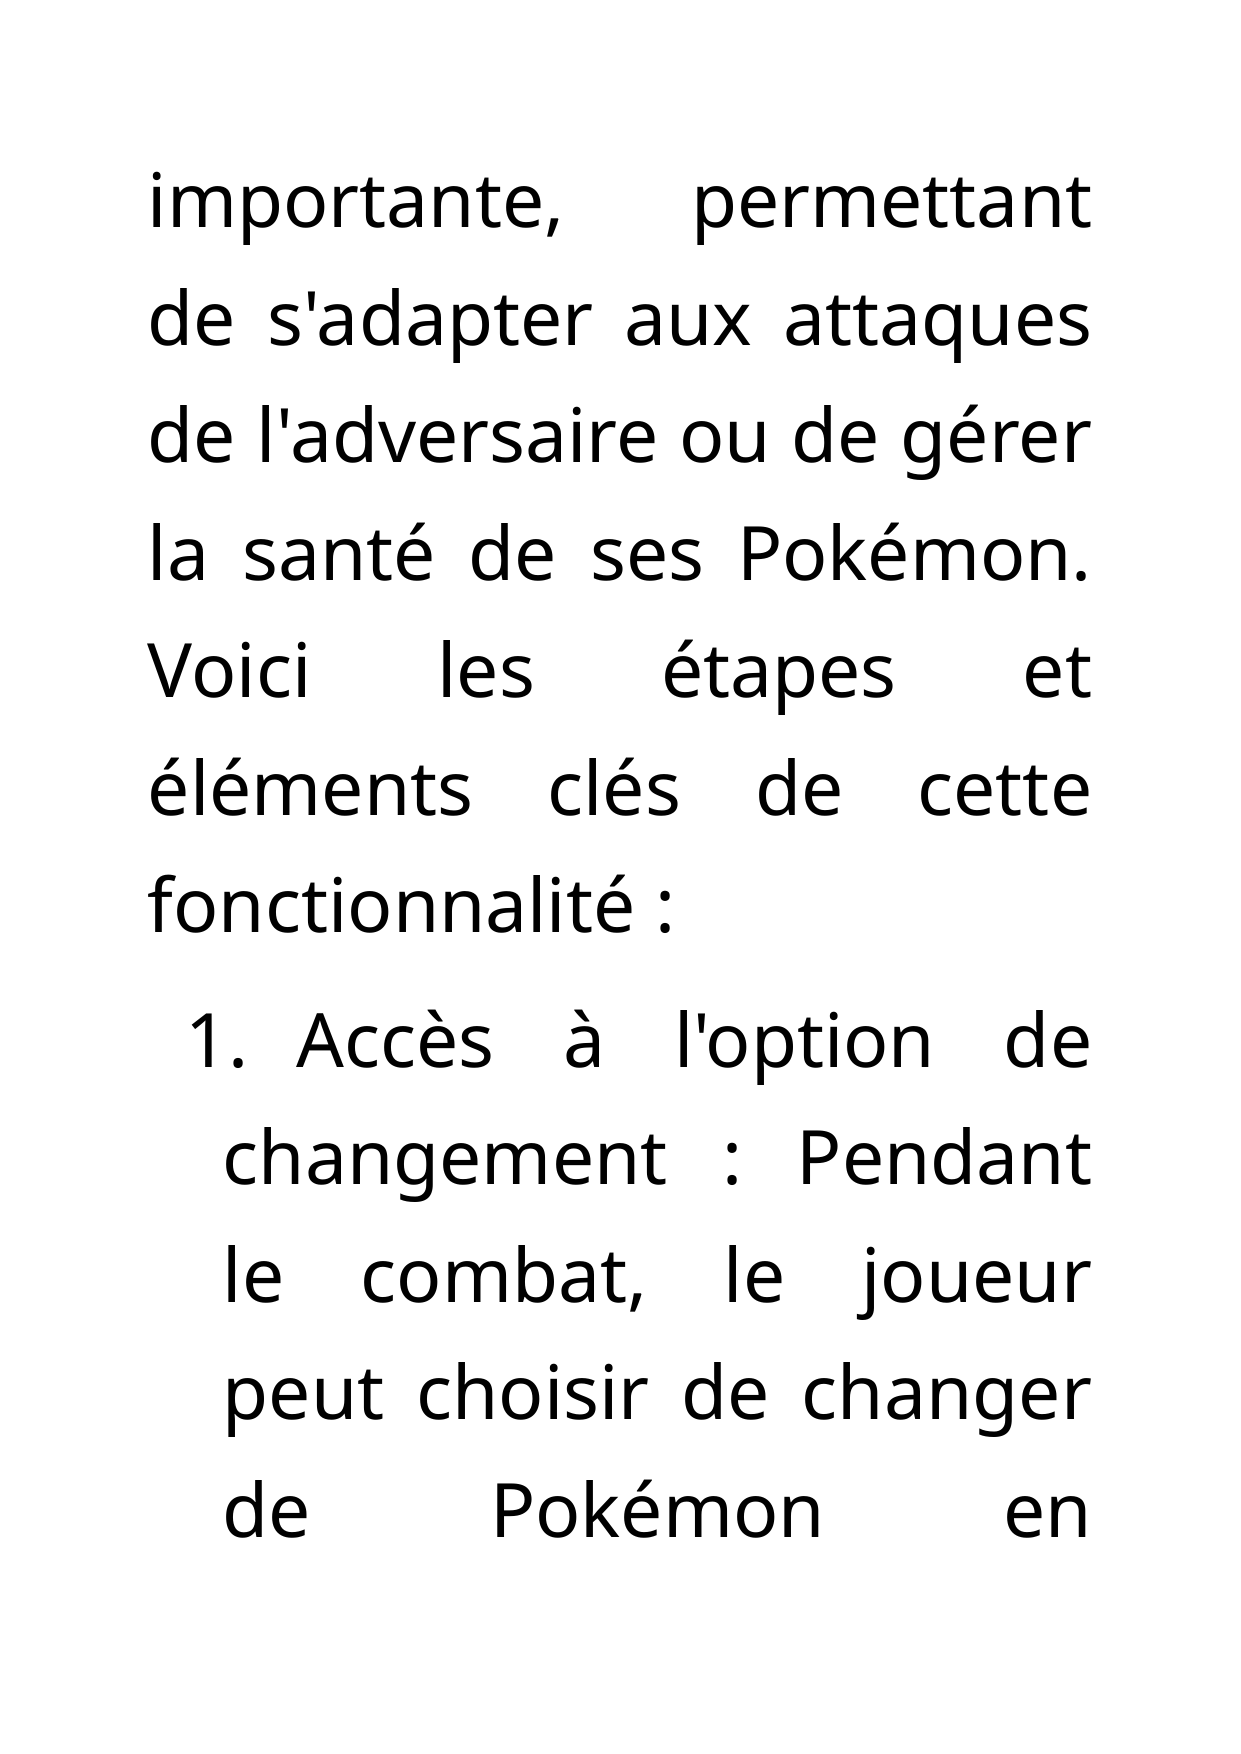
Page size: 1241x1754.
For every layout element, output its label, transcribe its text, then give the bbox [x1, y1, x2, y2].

list Accès à l'option de changement : Pendant le combat, le joueur peut choisir de changer de Pokémon en [185, 987, 1093, 1559]
text importante, permettant de s'adapter aux attaques de l'adversaire ou de gérer la santé de ses Pokémon. Voici les étapes et éléments clés de cette fonctionnalité : [148, 148, 1093, 955]
